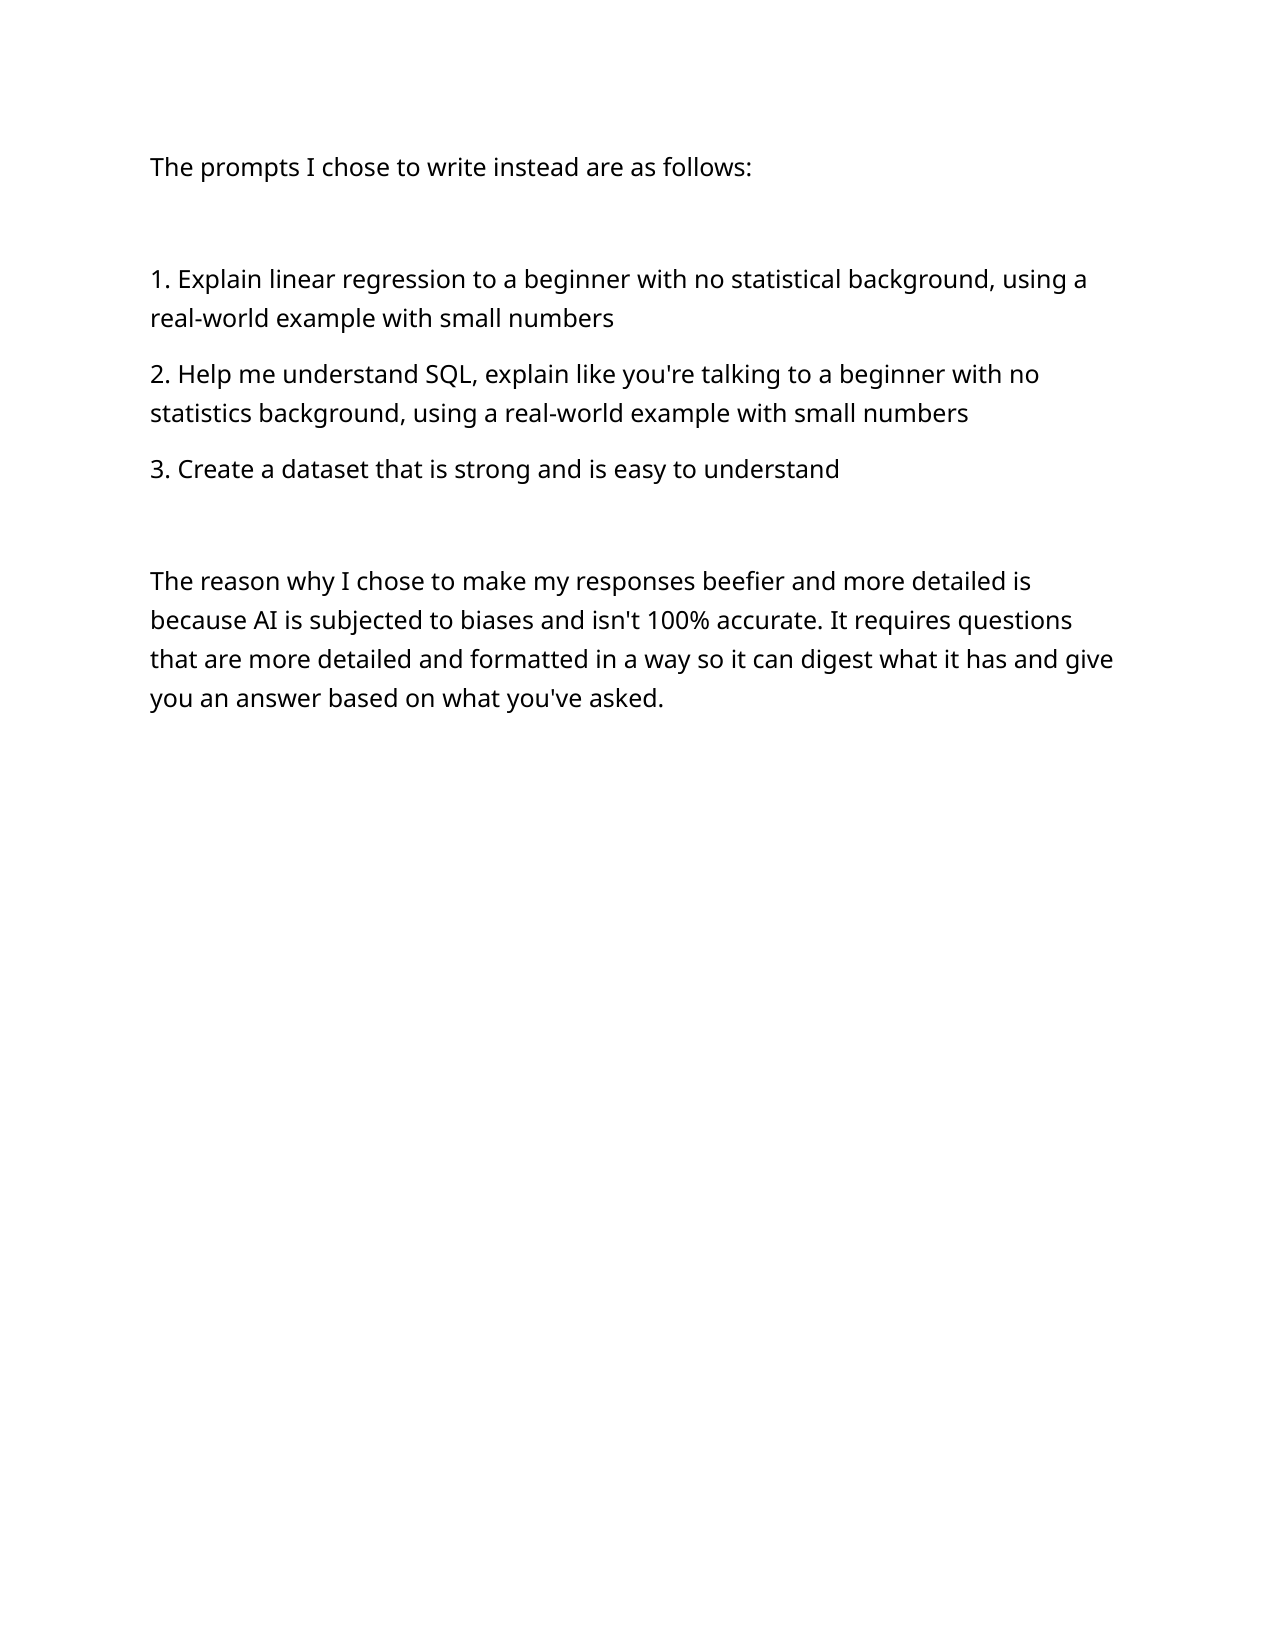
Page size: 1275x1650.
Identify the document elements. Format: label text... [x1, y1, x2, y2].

text 1. Explain linear regression to a beginner with no statistical background, using a real-world example with small numbers [150, 262, 1125, 335]
text The prompts I chose to write instead are as follows: [150, 150, 1125, 184]
text 2. Help me understand SQL, explain like you're talking to a beginner with no statistics background, using a real-world example with small numbers [150, 357, 1125, 430]
text 3. Create a dataset that is strong and is easy to understand [150, 452, 1125, 486]
text The reason why I chose to make my responses beefier and more detailed is because AI is subjected to biases and isn't 100% accurate. It requires questions that are more detailed and formatted in a way so it can digest what it has and give you an answer based on what you've asked. [150, 563, 1125, 715]
